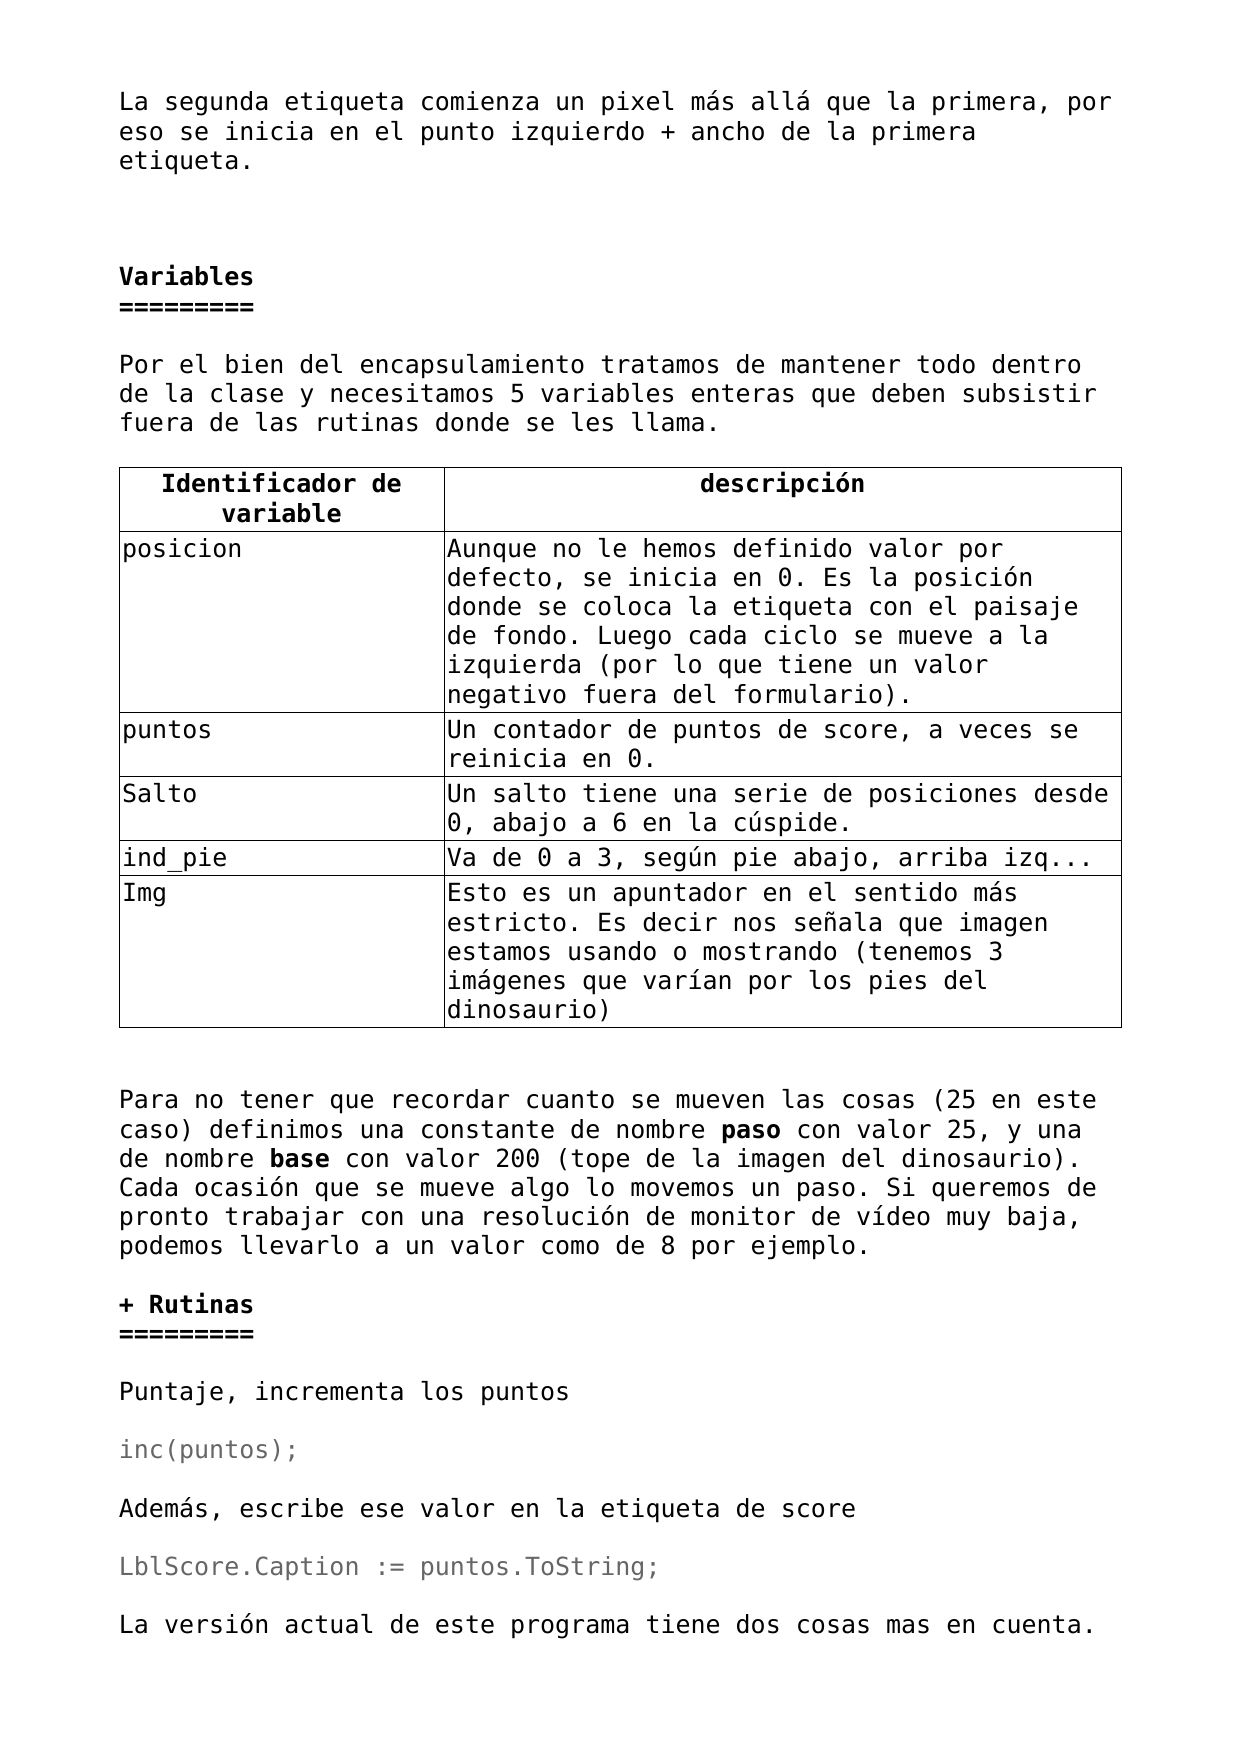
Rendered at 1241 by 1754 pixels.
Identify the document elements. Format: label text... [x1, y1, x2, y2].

text La versión actual de este programa tiene dos cosas mas en cuenta. [119, 1611, 1121, 1640]
table_cell Un salto tiene una serie de posiciones desde 0, abajo a 6 en la cúspide. [445, 777, 1121, 840]
text LblScore.Caption := puntos.ToString; [119, 1552, 1121, 1582]
table_cell ind_pie [120, 841, 444, 875]
text Para no tener que recordar cuanto se mueven las cosas (25 en este caso) definimos una constante de nombre paso con valor 25, y una de nombre base con valor 200 (tope de la imagen del dinosaurio). Cada ocasión que se mueve algo lo movemos un paso. Si queremos de pronto trabajar con una resolución de monitor de vídeo muy baja, podemos llevarlo a un valor como de 8 por ejemplo. [119, 1086, 1121, 1261]
text inc(puntos); [119, 1436, 1121, 1465]
text Por el bien del encapsulamiento tratamos de mantener todo dentro de la clase y necesitamos 5 variables enteras que deben subsistir fuera de las rutinas donde se les llama. [119, 350, 1121, 437]
table_cell Va de 0 a 3, según pie abajo, arriba izq... [445, 841, 1121, 875]
text Puntaje, incrementa los puntos [119, 1377, 1121, 1407]
table_cell Img [120, 876, 444, 1027]
text Variables [119, 262, 1121, 292]
text + Rutinas [119, 1290, 1121, 1319]
table_cell Un contador de puntos de score, a veces se reinicia en 0. [445, 713, 1121, 776]
text Además, escribe ese valor en la etiqueta de score [119, 1494, 1121, 1523]
text ========= [119, 292, 1121, 321]
table_cell Salto [120, 777, 444, 840]
table_cell Esto es un apuntador en el sentido más estricto. Es decir nos señala que imagen estamos usando o mostrando (tenemos 3 imágenes que varían por los pies del dinosaurio) [445, 876, 1121, 1027]
table_header Identificador de variable [120, 468, 444, 531]
text ========= [119, 1319, 1121, 1348]
text La segunda etiqueta comienza un pixel más allá que la primera, por eso se inicia en el punto izquierdo + ancho de la primera etiqueta. [119, 87, 1121, 175]
table_cell puntos [120, 713, 444, 776]
table_cell posicion [120, 532, 444, 712]
table_cell Aunque no le hemos definido valor por defecto, se inicia en 0. Es la posición donde se coloca la etiqueta con el paisaje de fondo. Luego cada ciclo se mueve a la izquierda (por lo que tiene un valor negativo fuera del formulario). [445, 532, 1121, 712]
table_header descripción [445, 468, 1121, 531]
